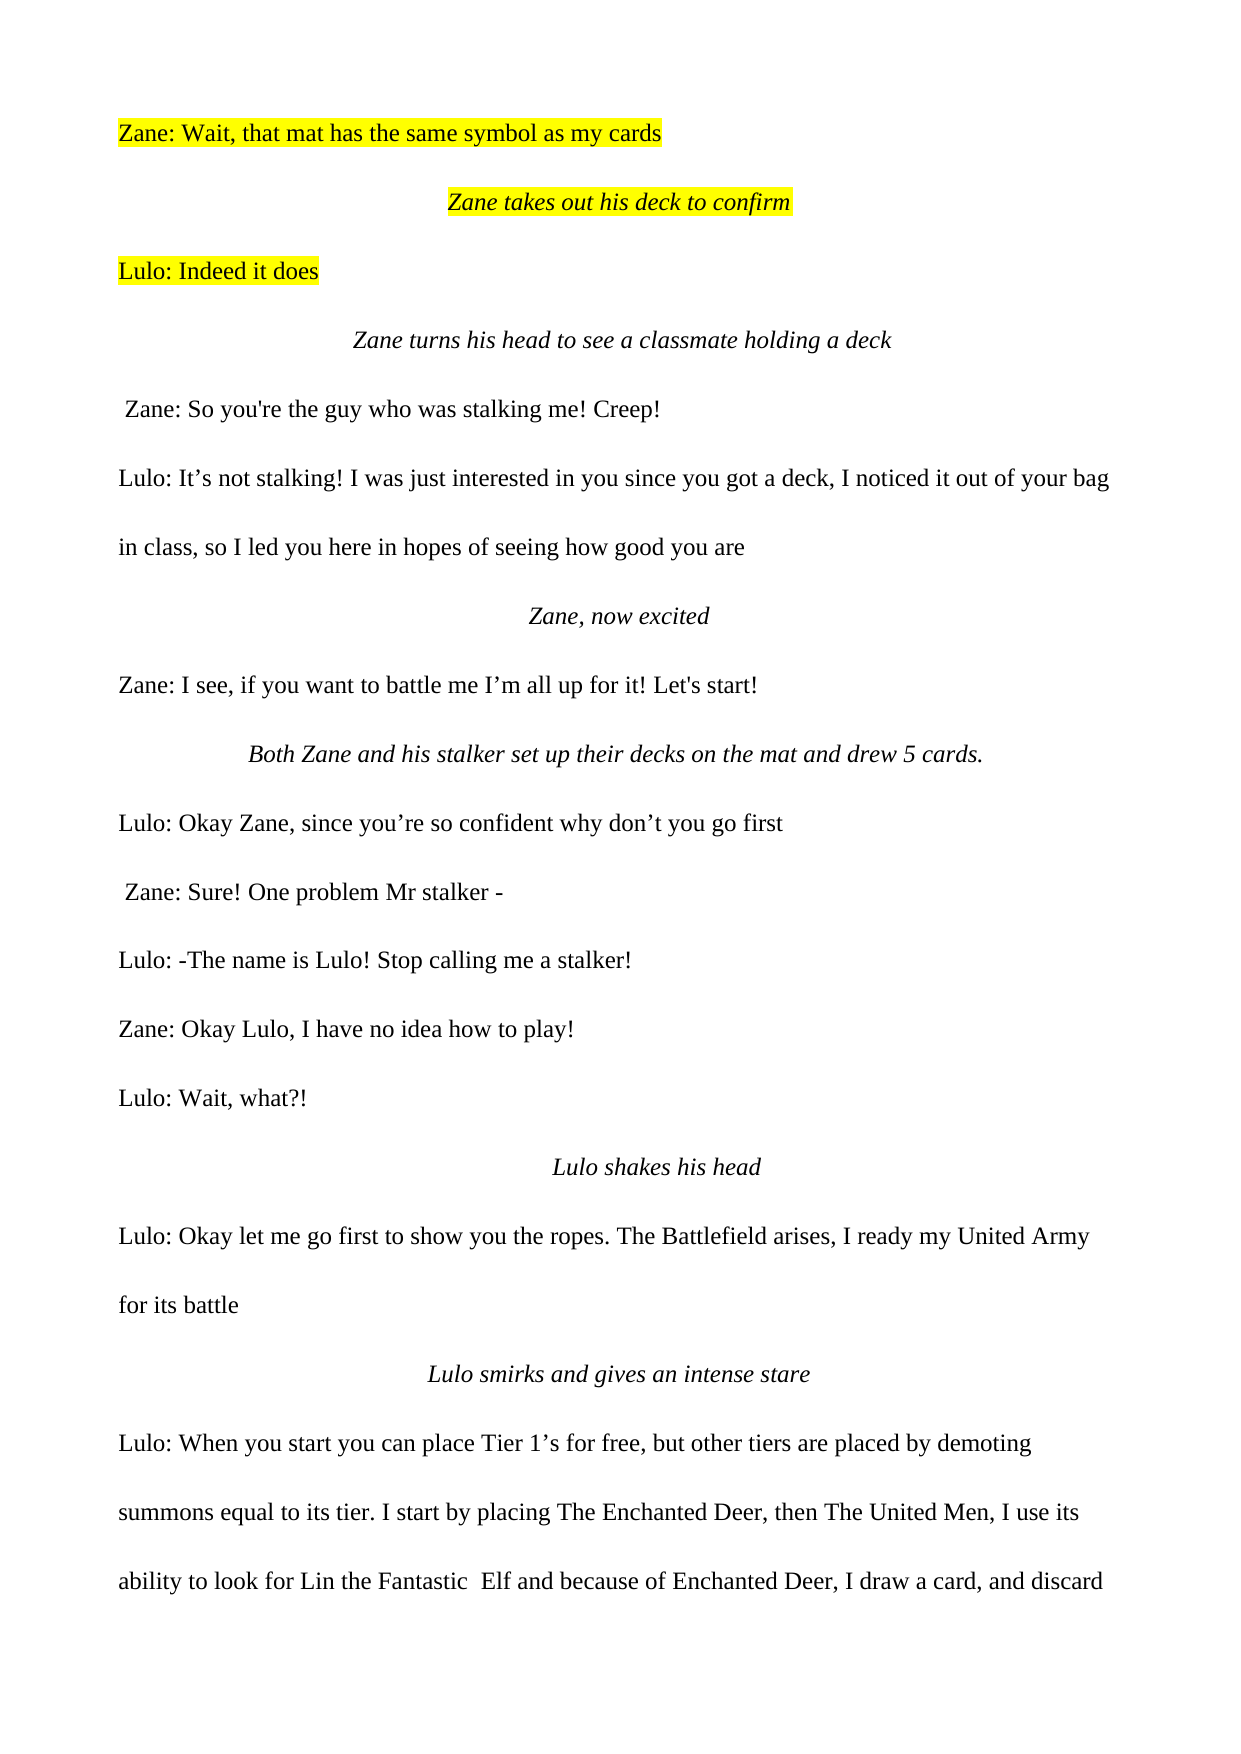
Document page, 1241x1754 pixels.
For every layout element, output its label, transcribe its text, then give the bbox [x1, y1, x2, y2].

text Zane takes out his deck to confirm [118, 187, 1122, 216]
text Lulo: -The name is Lulo! Stop calling me a stalker! [118, 946, 1122, 974]
text Both Zane and his stalker set up their decks on the mat and drew 5 cards. [118, 739, 1122, 767]
text Lulo: Wait, what?! [118, 1083, 1122, 1112]
text Zane: Sure! One problem Mr stalker - [118, 877, 1122, 905]
text Lulo: Okay Zane, since you’re so confident why don’t you go first [118, 808, 1122, 836]
text Lulo: It’s not stalking! I was just interested in you since you got a deck, I noticed it out of your bag in class, so I led you here in hopes of seeing how good you are [118, 463, 1122, 561]
text Lulo: When you start you can place Tier 1’s for free, but other tiers are placed by demoting summons equal to its tier. I start by placing The Enchanted Deer, then The United Men, I use its ability to look for Lin the Fantastic Elf and because of Enchanted Deer, I draw a card, and discard [118, 1428, 1122, 1595]
text Lulo: Okay let me go first to show you the ropes. The Battlefield arises, I ready my United Army for its battle [118, 1221, 1122, 1319]
text Lulo: Indeed it does [118, 256, 1122, 285]
text Lulo shakes his head [118, 1152, 1122, 1181]
text Zane: So you're the guy who was stalking me! Creep! [118, 394, 1122, 423]
text Zane: Okay Lulo, I have no idea how to play! [118, 1014, 1122, 1043]
text Zane, now excited [118, 601, 1122, 629]
text Zane turns his head to see a classmate holding a deck [118, 325, 1122, 354]
text Zane: I see, if you want to battle me I’m all up for it! Let's start! [118, 670, 1122, 698]
text Lulo smirks and gives an intense stare [118, 1359, 1122, 1388]
text Zane: Wait, that mat has the same symbol as my cards [118, 118, 1122, 147]
